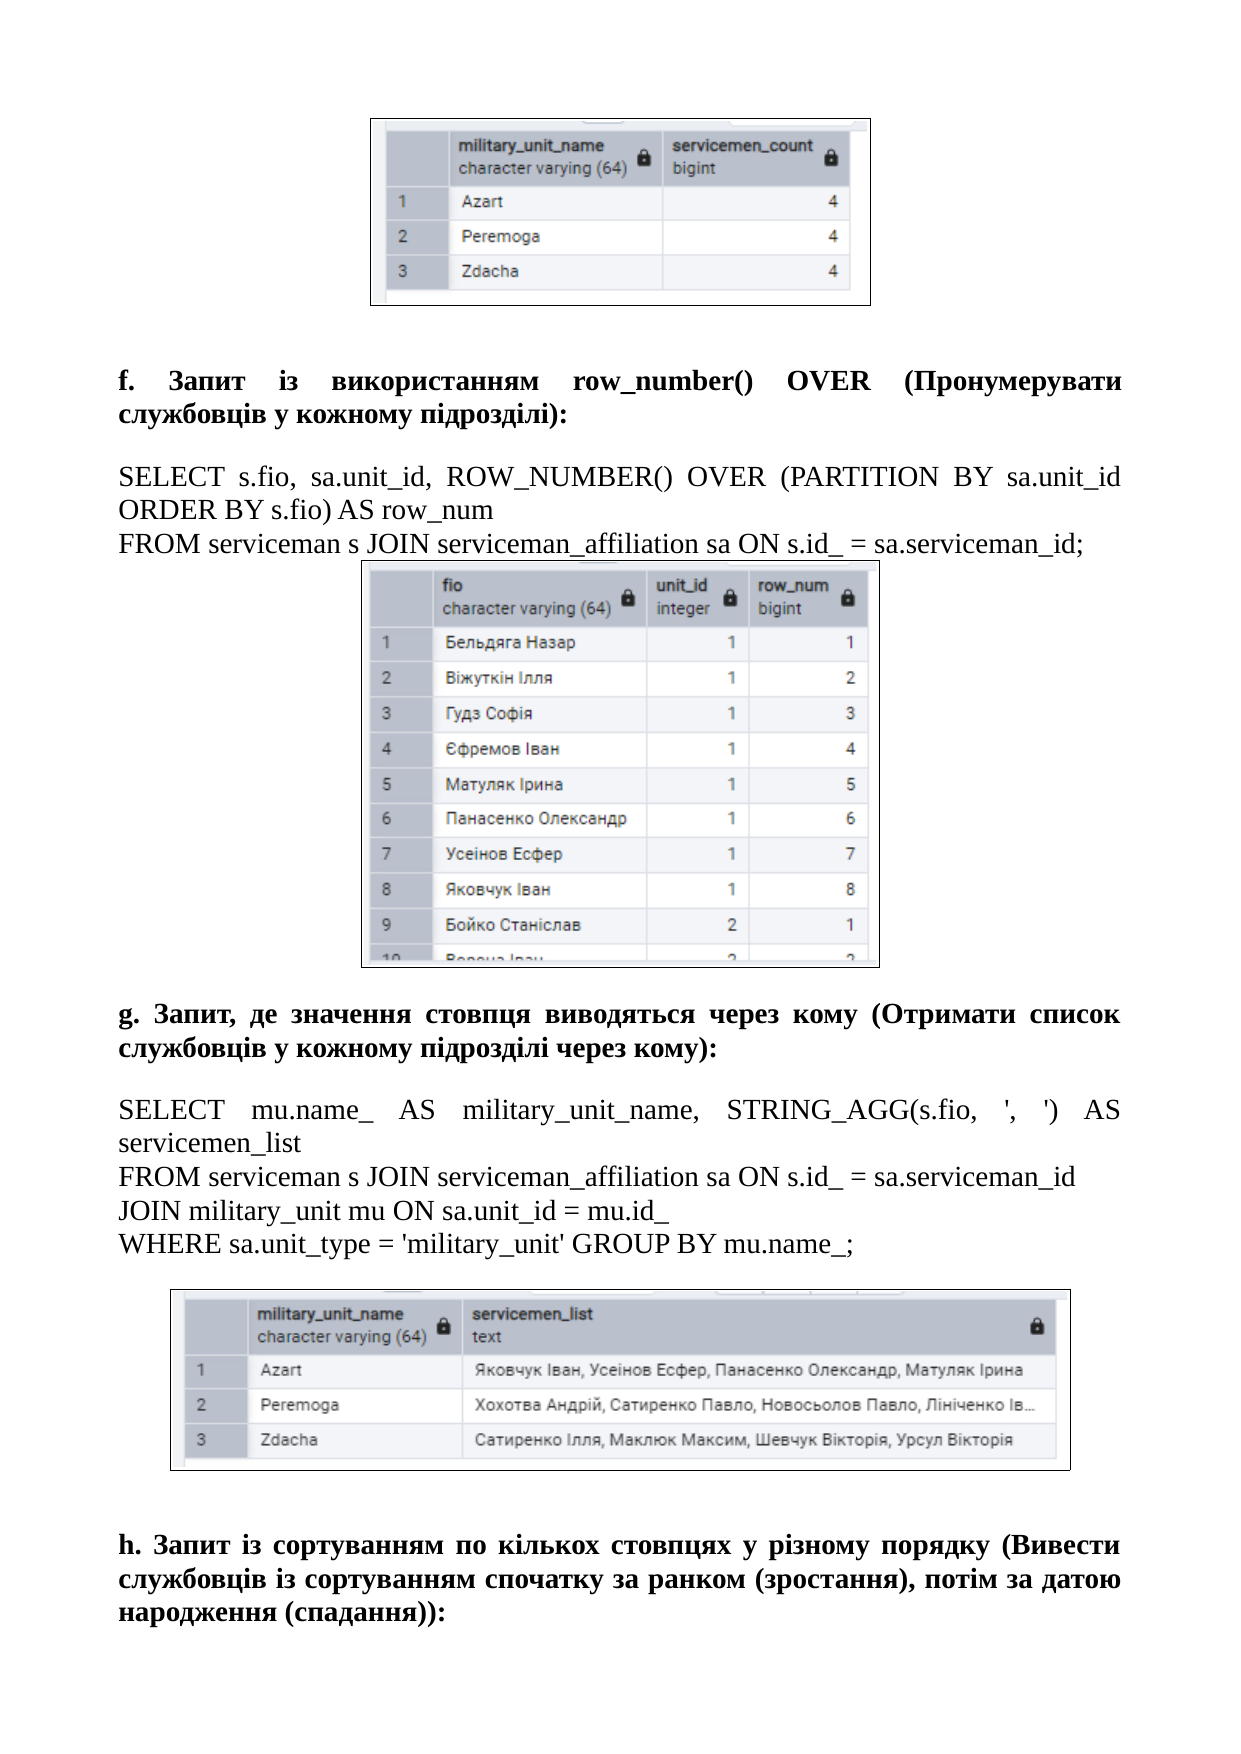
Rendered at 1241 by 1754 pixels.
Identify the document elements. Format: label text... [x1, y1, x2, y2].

text g. Запит, де значення стовпця виводяться через кому (Отримати список службовців у кожному підрозділі через кому): [118, 996, 1122, 1063]
text JOIN military_unit mu ON sa.unit_id = mu.id_ [118, 1193, 1122, 1226]
text h. Запит із сортуванням по кількох стовпцях у різному порядку (Вивести службовців із сортуванням спочатку за ранком (зростання), потім за датою народження (спадання)): [118, 1527, 1122, 1628]
picture [373, 121, 868, 303]
picture [173, 1291, 1068, 1467]
text FROM serviceman s JOIN serviceman_affiliation sa ON s.id_ = sa.serviceman_id; [118, 526, 1122, 559]
text f. Запит із використанням row_number() OVER (Пронумерувати службовців у кожному підрозділі): [118, 363, 1122, 430]
text SELECT mu.name_ AS military_unit_name, STRING_AGG(s.fio, ', ') AS servicemen_list [118, 1092, 1122, 1159]
text FROM serviceman s JOIN serviceman_affiliation sa ON s.id_ = sa.serviceman_id [118, 1159, 1122, 1193]
text SELECT s.fio, sa.unit_id, ROW_NUMBER() OVER (PARTITION BY sa.unit_id ORDER BY s.fio) AS row_num [118, 459, 1122, 526]
picture [363, 562, 877, 965]
text WHERE sa.unit_type = 'military_unit' GROUP BY mu.name_; [118, 1226, 1122, 1260]
